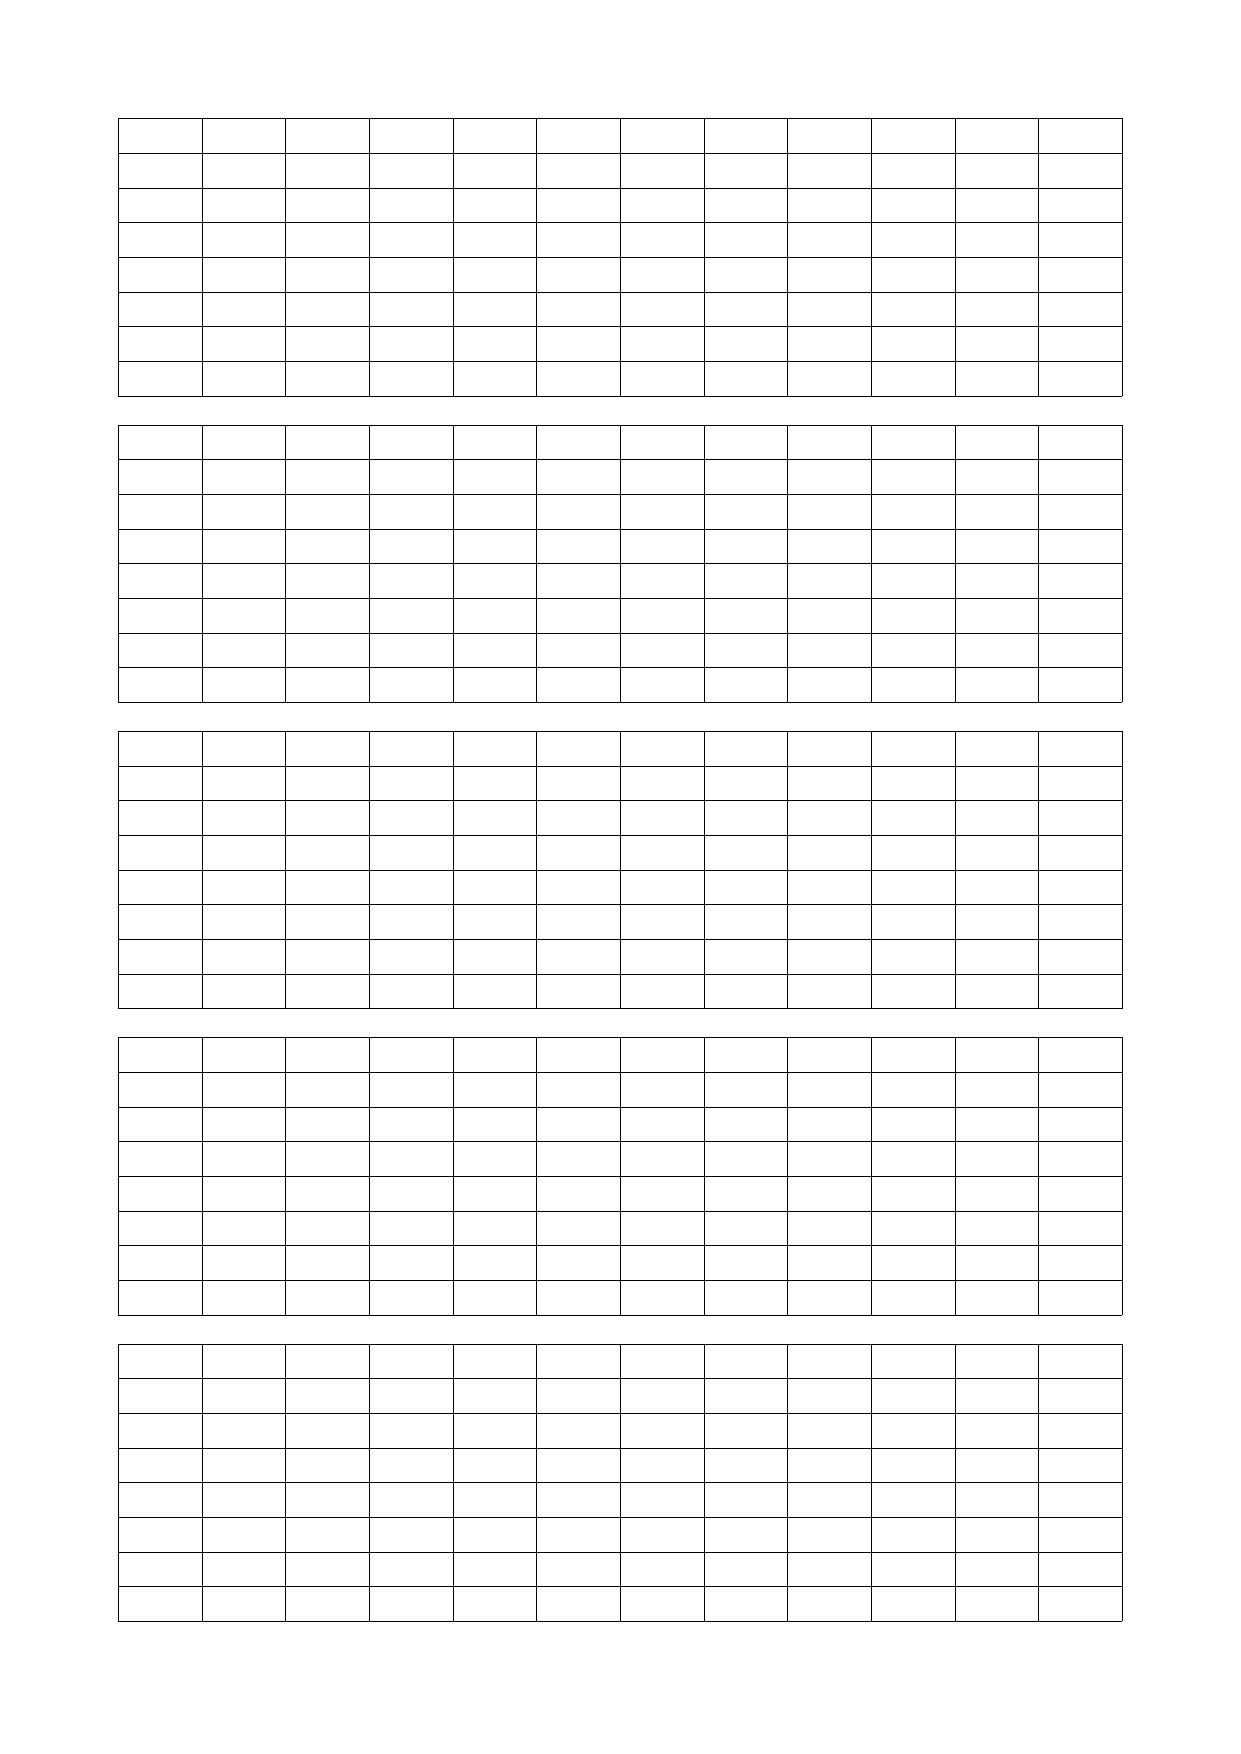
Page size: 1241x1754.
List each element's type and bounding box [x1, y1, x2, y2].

table_cell [621, 801, 704, 835]
table_cell [286, 460, 369, 494]
table_header [203, 426, 285, 459]
table_cell [788, 460, 871, 494]
table_cell [286, 223, 369, 257]
table_cell [203, 1414, 285, 1448]
table_cell [537, 668, 620, 702]
table_cell [705, 1108, 787, 1141]
table_header [286, 732, 369, 766]
table_cell [788, 1212, 871, 1245]
table_cell [705, 801, 787, 835]
table_cell [705, 871, 787, 904]
table_cell [537, 564, 620, 598]
table_cell [956, 1108, 1038, 1141]
table_cell [370, 599, 453, 633]
table_cell [788, 189, 871, 222]
table_cell [370, 1483, 453, 1517]
table_cell [203, 634, 285, 667]
table_cell [203, 1281, 285, 1315]
table_cell [203, 1246, 285, 1280]
table_cell [705, 564, 787, 598]
table_cell [621, 1414, 704, 1448]
table_cell [454, 940, 536, 974]
table_cell [370, 460, 453, 494]
table_cell [872, 1142, 955, 1176]
table_cell [956, 495, 1038, 528]
table_header [788, 119, 871, 153]
table_cell [203, 767, 285, 800]
table_cell [119, 564, 202, 598]
table_cell [788, 599, 871, 633]
table_cell [788, 564, 871, 598]
table_cell [537, 871, 620, 904]
table_cell [872, 1379, 955, 1413]
table_cell [203, 871, 285, 904]
table_cell [370, 154, 453, 187]
table_header [788, 426, 871, 459]
table_cell [203, 362, 285, 396]
table_cell [454, 223, 536, 257]
table_cell [705, 634, 787, 667]
table_cell [788, 668, 871, 702]
table_cell [454, 495, 536, 528]
table_cell [454, 154, 536, 187]
table_header [621, 119, 704, 153]
table_cell [788, 1142, 871, 1176]
table_header [370, 1345, 453, 1378]
table_cell [286, 940, 369, 974]
table_cell [621, 258, 704, 292]
table_cell [872, 1073, 955, 1107]
table_cell [203, 1108, 285, 1141]
table_cell [119, 293, 202, 326]
table_header [956, 1345, 1038, 1378]
table_cell [370, 1073, 453, 1107]
table_cell [454, 564, 536, 598]
table_cell [286, 1073, 369, 1107]
table_cell [370, 1379, 453, 1413]
table_cell [621, 836, 704, 869]
table_cell [872, 258, 955, 292]
table_cell [119, 189, 202, 222]
table_cell [454, 871, 536, 904]
table_cell [1039, 905, 1122, 939]
table_cell [454, 1379, 536, 1413]
table_cell [203, 530, 285, 563]
table_cell [537, 634, 620, 667]
table_cell [872, 767, 955, 800]
table_cell [621, 1553, 704, 1586]
table_cell [705, 599, 787, 633]
table_cell [956, 1212, 1038, 1245]
table_cell [872, 154, 955, 187]
table_cell [872, 836, 955, 869]
table_cell [119, 1246, 202, 1280]
table_cell [370, 530, 453, 563]
table_cell [203, 1518, 285, 1552]
table_cell [286, 258, 369, 292]
table_cell [1039, 1177, 1122, 1211]
table_cell [872, 1212, 955, 1245]
table_cell [454, 1108, 536, 1141]
table_header [537, 732, 620, 766]
table_cell [705, 1518, 787, 1552]
table_cell [1039, 801, 1122, 835]
table_cell [203, 668, 285, 702]
table_cell [119, 767, 202, 800]
table_cell [203, 1553, 285, 1586]
table_cell [119, 1483, 202, 1517]
table_cell [286, 1483, 369, 1517]
table_cell [621, 495, 704, 528]
table_cell [956, 940, 1038, 974]
table_cell [370, 940, 453, 974]
table_cell [286, 530, 369, 563]
table_cell [956, 1246, 1038, 1280]
table_cell [788, 1483, 871, 1517]
table_header [621, 426, 704, 459]
table_header [203, 732, 285, 766]
table_cell [788, 362, 871, 396]
table_cell [119, 1587, 202, 1621]
table_cell [286, 1177, 369, 1211]
table_cell [1039, 599, 1122, 633]
table_cell [370, 836, 453, 869]
table_header [621, 1038, 704, 1072]
table_cell [203, 460, 285, 494]
table_cell [370, 801, 453, 835]
table_cell [454, 1587, 536, 1621]
table_header [788, 732, 871, 766]
table_cell [621, 362, 704, 396]
table_cell [788, 940, 871, 974]
table_cell [370, 1518, 453, 1552]
table_cell [454, 1246, 536, 1280]
table_cell [119, 1108, 202, 1141]
table_cell [872, 1108, 955, 1141]
table_cell [705, 362, 787, 396]
table_cell [956, 530, 1038, 563]
table_cell [203, 801, 285, 835]
table_cell [705, 154, 787, 187]
table_cell [788, 1177, 871, 1211]
table_header [705, 1038, 787, 1072]
table_cell [537, 767, 620, 800]
table_cell [203, 189, 285, 222]
table_cell [956, 1379, 1038, 1413]
table_cell [119, 223, 202, 257]
table_cell [370, 189, 453, 222]
table_cell [621, 767, 704, 800]
table_cell [956, 1281, 1038, 1315]
table_header [370, 119, 453, 153]
table_header [286, 1345, 369, 1378]
table_cell [286, 871, 369, 904]
table_header [286, 426, 369, 459]
table_cell [788, 871, 871, 904]
table_cell [454, 1212, 536, 1245]
table_cell [956, 564, 1038, 598]
table_cell [705, 940, 787, 974]
table_cell [119, 905, 202, 939]
table_cell [1039, 767, 1122, 800]
table_cell [872, 1177, 955, 1211]
table_cell [788, 1587, 871, 1621]
table_cell [370, 1177, 453, 1211]
table_header [454, 732, 536, 766]
table_cell [370, 1142, 453, 1176]
table_cell [370, 362, 453, 396]
table_cell [286, 599, 369, 633]
table_cell [537, 1483, 620, 1517]
table_cell [370, 1108, 453, 1141]
table_cell [286, 1379, 369, 1413]
table_cell [119, 1073, 202, 1107]
table_cell [203, 1483, 285, 1517]
table_cell [621, 975, 704, 1008]
table_header [705, 119, 787, 153]
table_cell [370, 223, 453, 257]
table_cell [537, 1177, 620, 1211]
table_header [454, 119, 536, 153]
table_cell [956, 189, 1038, 222]
table_cell [621, 1449, 704, 1482]
table_header [286, 119, 369, 153]
table_cell [203, 1379, 285, 1413]
table_cell [621, 327, 704, 361]
table_header [537, 1345, 620, 1378]
table_cell [537, 1108, 620, 1141]
table_cell [705, 223, 787, 257]
table_header [1039, 1345, 1122, 1378]
table_cell [286, 1142, 369, 1176]
table_cell [956, 599, 1038, 633]
table_cell [872, 189, 955, 222]
table_cell [956, 154, 1038, 187]
table_cell [621, 599, 704, 633]
table_cell [537, 1587, 620, 1621]
table_cell [956, 836, 1038, 869]
table_cell [956, 634, 1038, 667]
table_cell [537, 801, 620, 835]
table_cell [537, 258, 620, 292]
table_cell [956, 1073, 1038, 1107]
table_cell [956, 1483, 1038, 1517]
table_cell [119, 530, 202, 563]
table_cell [705, 293, 787, 326]
table_cell [537, 1553, 620, 1586]
table_header [454, 426, 536, 459]
table_cell [537, 293, 620, 326]
table_header [788, 1345, 871, 1378]
table_header [872, 732, 955, 766]
table_cell [1039, 530, 1122, 563]
table_cell [621, 564, 704, 598]
table_cell [286, 1212, 369, 1245]
table_cell [454, 1281, 536, 1315]
table_cell [1039, 223, 1122, 257]
table_cell [119, 1518, 202, 1552]
table_cell [286, 1518, 369, 1552]
table_cell [621, 1379, 704, 1413]
table_cell [705, 1587, 787, 1621]
table_cell [1039, 1142, 1122, 1176]
table_cell [621, 1177, 704, 1211]
table_cell [1039, 634, 1122, 667]
table_cell [621, 905, 704, 939]
table_cell [1039, 189, 1122, 222]
table_cell [119, 460, 202, 494]
table_cell [788, 1414, 871, 1448]
table_header [1039, 119, 1122, 153]
table_cell [705, 530, 787, 563]
table_cell [203, 327, 285, 361]
table_cell [956, 362, 1038, 396]
table_cell [705, 1142, 787, 1176]
table_cell [788, 801, 871, 835]
table_cell [872, 362, 955, 396]
table_cell [621, 668, 704, 702]
table_cell [872, 1483, 955, 1517]
table_header [621, 732, 704, 766]
table_cell [1039, 1414, 1122, 1448]
table_cell [119, 1212, 202, 1245]
table_cell [956, 223, 1038, 257]
table_cell [537, 327, 620, 361]
table_cell [454, 1142, 536, 1176]
table_cell [119, 1553, 202, 1586]
table_cell [705, 1483, 787, 1517]
table_cell [537, 362, 620, 396]
table_cell [956, 460, 1038, 494]
table_header [286, 1038, 369, 1072]
table_cell [788, 293, 871, 326]
table_cell [956, 327, 1038, 361]
table_cell [872, 905, 955, 939]
table_cell [872, 1281, 955, 1315]
table_header [537, 426, 620, 459]
table_cell [788, 1246, 871, 1280]
table_cell [537, 940, 620, 974]
table_cell [788, 905, 871, 939]
table_cell [203, 836, 285, 869]
table_header [705, 732, 787, 766]
table_cell [537, 1379, 620, 1413]
table_cell [872, 940, 955, 974]
table_cell [119, 362, 202, 396]
table_cell [454, 293, 536, 326]
table_cell [621, 154, 704, 187]
table_cell [705, 327, 787, 361]
table_cell [454, 1518, 536, 1552]
table_cell [705, 1281, 787, 1315]
table_cell [872, 1587, 955, 1621]
table_cell [956, 1587, 1038, 1621]
table_cell [788, 1073, 871, 1107]
table_header [872, 1345, 955, 1378]
table_cell [454, 327, 536, 361]
table_header [370, 426, 453, 459]
table_cell [119, 495, 202, 528]
table_cell [956, 293, 1038, 326]
table_cell [286, 327, 369, 361]
table_cell [286, 1553, 369, 1586]
table_cell [621, 634, 704, 667]
table_cell [286, 634, 369, 667]
table_cell [1039, 564, 1122, 598]
table_cell [203, 1587, 285, 1621]
table_cell [119, 1379, 202, 1413]
table_header [956, 1038, 1038, 1072]
table_cell [203, 1142, 285, 1176]
table_cell [788, 1553, 871, 1586]
table_cell [621, 189, 704, 222]
table_cell [286, 1414, 369, 1448]
table_cell [537, 189, 620, 222]
table_cell [203, 258, 285, 292]
table_cell [1039, 258, 1122, 292]
table_cell [119, 258, 202, 292]
table_cell [454, 1483, 536, 1517]
table_cell [956, 668, 1038, 702]
table_cell [705, 836, 787, 869]
table_header [1039, 426, 1122, 459]
table_cell [621, 1518, 704, 1552]
table_cell [203, 1073, 285, 1107]
table_cell [788, 634, 871, 667]
table_cell [537, 1212, 620, 1245]
table_header [203, 1038, 285, 1072]
table_cell [286, 836, 369, 869]
table_cell [286, 767, 369, 800]
table_header [1039, 732, 1122, 766]
table_cell [119, 1414, 202, 1448]
table_cell [788, 1518, 871, 1552]
table_cell [537, 1281, 620, 1315]
table_cell [1039, 1553, 1122, 1586]
table_cell [537, 1073, 620, 1107]
table_cell [872, 668, 955, 702]
table_cell [286, 564, 369, 598]
table_cell [872, 327, 955, 361]
table_cell [705, 767, 787, 800]
table_header [872, 119, 955, 153]
table_cell [1039, 940, 1122, 974]
table_cell [956, 258, 1038, 292]
table_header [956, 426, 1038, 459]
table_cell [705, 1212, 787, 1245]
table_cell [1039, 327, 1122, 361]
table_header [872, 426, 955, 459]
table_header [203, 1345, 285, 1378]
table_cell [370, 1587, 453, 1621]
table_cell [370, 258, 453, 292]
table_header [705, 1345, 787, 1378]
table_cell [872, 1553, 955, 1586]
table_cell [872, 801, 955, 835]
table_cell [621, 940, 704, 974]
table_cell [788, 495, 871, 528]
table_cell [872, 1414, 955, 1448]
table_cell [286, 1281, 369, 1315]
table_cell [705, 1553, 787, 1586]
table_cell [537, 599, 620, 633]
table_header [203, 119, 285, 153]
table_cell [621, 1587, 704, 1621]
table_cell [203, 1177, 285, 1211]
table_cell [370, 871, 453, 904]
table_cell [119, 154, 202, 187]
table_cell [705, 1246, 787, 1280]
table_header [119, 426, 202, 459]
table_header [956, 119, 1038, 153]
table_cell [1039, 1449, 1122, 1482]
table_cell [788, 1281, 871, 1315]
table_cell [203, 905, 285, 939]
table_cell [537, 1246, 620, 1280]
table_header [621, 1345, 704, 1378]
table_cell [370, 564, 453, 598]
table_cell [621, 460, 704, 494]
table_cell [872, 1449, 955, 1482]
table_cell [1039, 1281, 1122, 1315]
table_cell [621, 1212, 704, 1245]
table_cell [788, 1449, 871, 1482]
table_cell [621, 1246, 704, 1280]
table_cell [621, 1281, 704, 1315]
table_cell [621, 1073, 704, 1107]
table_cell [370, 668, 453, 702]
table_cell [621, 293, 704, 326]
table_cell [956, 1414, 1038, 1448]
table_cell [621, 223, 704, 257]
table_cell [370, 1281, 453, 1315]
table_cell [119, 599, 202, 633]
table_cell [370, 293, 453, 326]
table_header [119, 732, 202, 766]
table_cell [705, 495, 787, 528]
table_cell [286, 293, 369, 326]
table_header [454, 1038, 536, 1072]
table_cell [454, 801, 536, 835]
table_cell [454, 530, 536, 563]
table_cell [872, 1246, 955, 1280]
table_cell [537, 154, 620, 187]
table_cell [119, 327, 202, 361]
table_cell [370, 327, 453, 361]
table_cell [872, 293, 955, 326]
table_cell [454, 362, 536, 396]
table_cell [1039, 460, 1122, 494]
table_cell [454, 1449, 536, 1482]
table_cell [1039, 1379, 1122, 1413]
table_cell [370, 1246, 453, 1280]
table_header [119, 1038, 202, 1072]
table_cell [454, 1414, 536, 1448]
table_cell [119, 940, 202, 974]
table_cell [1039, 1518, 1122, 1552]
table_cell [454, 975, 536, 1008]
table_cell [454, 634, 536, 667]
table_cell [537, 530, 620, 563]
table_header [788, 1038, 871, 1072]
table_cell [956, 1553, 1038, 1586]
table_header [119, 119, 202, 153]
table_cell [119, 1142, 202, 1176]
table_cell [788, 767, 871, 800]
table_cell [203, 940, 285, 974]
table_cell [1039, 668, 1122, 702]
table_cell [705, 258, 787, 292]
table_cell [705, 1177, 787, 1211]
table_cell [1039, 871, 1122, 904]
table_cell [370, 634, 453, 667]
table_cell [621, 1142, 704, 1176]
table_cell [956, 767, 1038, 800]
table_cell [705, 905, 787, 939]
table_header [1039, 1038, 1122, 1072]
table_cell [872, 564, 955, 598]
table_cell [956, 1142, 1038, 1176]
table_cell [203, 599, 285, 633]
table_cell [119, 871, 202, 904]
table_cell [119, 1281, 202, 1315]
table_cell [705, 1449, 787, 1482]
table_cell [705, 189, 787, 222]
table_cell [370, 767, 453, 800]
table_cell [537, 905, 620, 939]
table_cell [370, 1449, 453, 1482]
table_cell [788, 223, 871, 257]
table_cell [119, 634, 202, 667]
table_cell [1039, 362, 1122, 396]
table_cell [286, 495, 369, 528]
table_cell [203, 1449, 285, 1482]
table_cell [454, 1553, 536, 1586]
table_cell [537, 1518, 620, 1552]
table_cell [454, 599, 536, 633]
table_cell [286, 801, 369, 835]
table_cell [956, 1449, 1038, 1482]
table_cell [286, 905, 369, 939]
table_header [872, 1038, 955, 1072]
table_cell [370, 975, 453, 1008]
table_cell [286, 1449, 369, 1482]
table_cell [286, 362, 369, 396]
table_cell [872, 495, 955, 528]
table_cell [454, 1073, 536, 1107]
table_cell [203, 1212, 285, 1245]
table_cell [956, 1177, 1038, 1211]
table_cell [872, 223, 955, 257]
table_cell [872, 871, 955, 904]
table_cell [621, 871, 704, 904]
table_cell [788, 327, 871, 361]
table_cell [537, 1414, 620, 1448]
table_cell [454, 258, 536, 292]
table_cell [872, 460, 955, 494]
table_cell [1039, 1212, 1122, 1245]
table_cell [872, 1518, 955, 1552]
table_header [119, 1345, 202, 1378]
table_cell [370, 1553, 453, 1586]
table_cell [705, 460, 787, 494]
table_cell [788, 1379, 871, 1413]
table_cell [454, 836, 536, 869]
table_cell [537, 836, 620, 869]
table_cell [1039, 836, 1122, 869]
table_cell [872, 634, 955, 667]
table_cell [537, 460, 620, 494]
table_cell [705, 1414, 787, 1448]
table_cell [286, 1108, 369, 1141]
table_cell [872, 975, 955, 1008]
table_cell [286, 1587, 369, 1621]
table_cell [537, 223, 620, 257]
table_cell [956, 871, 1038, 904]
table_cell [203, 154, 285, 187]
table_header [370, 732, 453, 766]
table_cell [286, 154, 369, 187]
table_cell [119, 1449, 202, 1482]
table_cell [788, 836, 871, 869]
table_header [956, 732, 1038, 766]
table_cell [1039, 1587, 1122, 1621]
table_cell [286, 975, 369, 1008]
table_cell [956, 905, 1038, 939]
table_cell [705, 1379, 787, 1413]
table_cell [788, 530, 871, 563]
table_header [454, 1345, 536, 1378]
table_cell [119, 975, 202, 1008]
table_header [370, 1038, 453, 1072]
table_cell [1039, 1073, 1122, 1107]
table_cell [956, 801, 1038, 835]
table_cell [621, 1108, 704, 1141]
table_header [537, 119, 620, 153]
table_cell [119, 801, 202, 835]
table_cell [1039, 1108, 1122, 1141]
table_cell [454, 767, 536, 800]
table_cell [1039, 293, 1122, 326]
table_cell [119, 668, 202, 702]
table_cell [1039, 975, 1122, 1008]
table_cell [537, 975, 620, 1008]
table_cell [203, 495, 285, 528]
table_header [705, 426, 787, 459]
table_cell [705, 975, 787, 1008]
table_cell [1039, 495, 1122, 528]
table_cell [119, 836, 202, 869]
table_cell [370, 495, 453, 528]
table_cell [705, 1073, 787, 1107]
table_cell [286, 1246, 369, 1280]
table_cell [788, 154, 871, 187]
table_cell [1039, 154, 1122, 187]
table_cell [956, 1518, 1038, 1552]
table_cell [872, 599, 955, 633]
table_cell [872, 530, 955, 563]
table_header [537, 1038, 620, 1072]
table_cell [1039, 1483, 1122, 1517]
table_cell [203, 975, 285, 1008]
table_cell [203, 223, 285, 257]
table_cell [788, 1108, 871, 1141]
table_cell [454, 1177, 536, 1211]
table_cell [621, 530, 704, 563]
table_cell [370, 905, 453, 939]
table_cell [370, 1212, 453, 1245]
table_cell [454, 460, 536, 494]
table_cell [1039, 1246, 1122, 1280]
table_cell [788, 975, 871, 1008]
table_cell [286, 189, 369, 222]
table_cell [203, 564, 285, 598]
table_cell [119, 1177, 202, 1211]
table_cell [454, 189, 536, 222]
table_cell [705, 668, 787, 702]
table_cell [454, 905, 536, 939]
table_cell [537, 1449, 620, 1482]
table_cell [788, 258, 871, 292]
table_cell [621, 1483, 704, 1517]
table_cell [537, 1142, 620, 1176]
table_cell [286, 668, 369, 702]
table_cell [956, 975, 1038, 1008]
table_cell [370, 1414, 453, 1448]
table_cell [537, 495, 620, 528]
table_cell [454, 668, 536, 702]
table_cell [203, 293, 285, 326]
